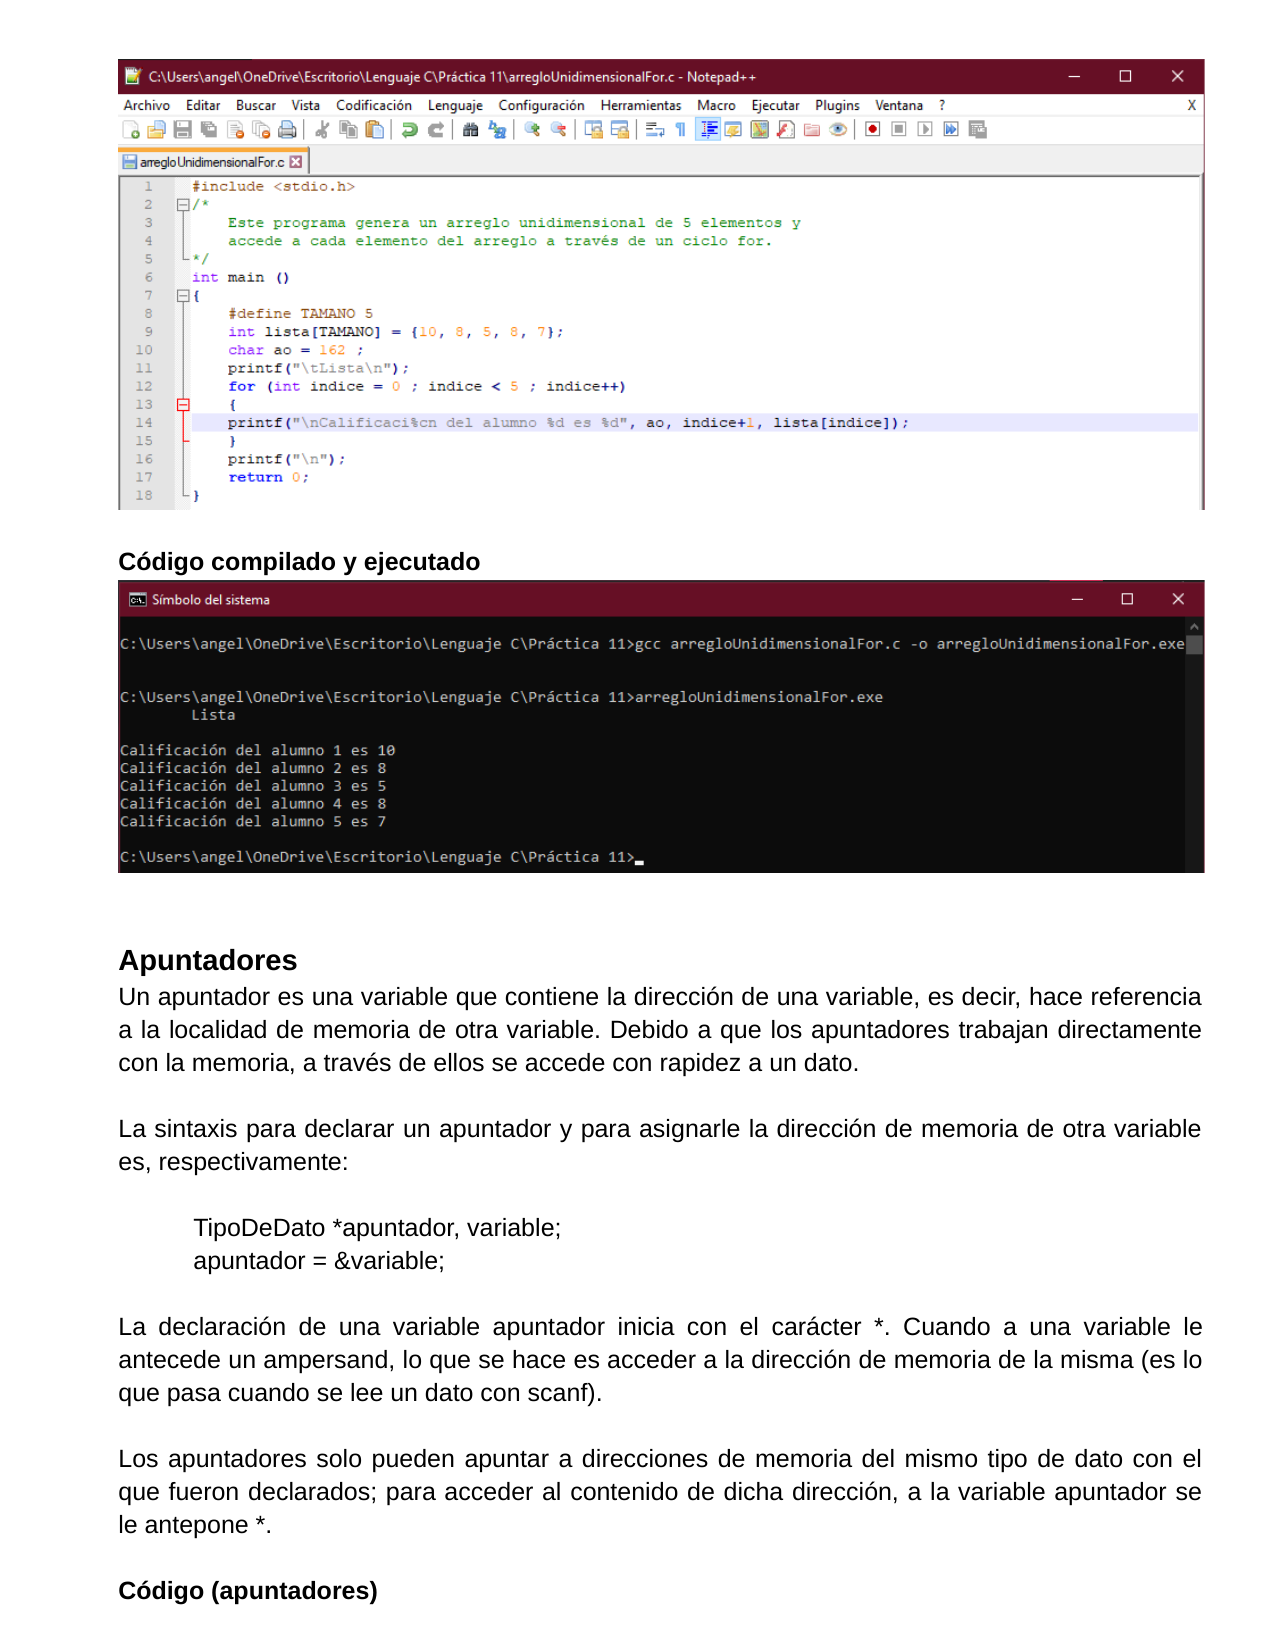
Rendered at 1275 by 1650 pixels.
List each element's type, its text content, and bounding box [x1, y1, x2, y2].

text Un apuntador es una variable que contiene la dirección de una variable, es decir, hace referencia a la localidad de memoria de otra variable. Debido a que los apuntadores trabajan directamente con la memoria, a través de ellos se accede con rapidez a un dato. [118, 982, 1205, 1077]
text apuntador = &variable; [193, 1246, 1205, 1275]
text TipoDeDato *apuntador, variable; [193, 1213, 1205, 1242]
text La sintaxis para declarar un apuntador y para asignarle la dirección de memoria de otra variable es, respectivamente: [118, 1114, 1205, 1176]
text Los apuntadores solo pueden apuntar a direcciones de memoria del mismo tipo de dato con el que fueron declarados; para acceder al contenido de dicha dirección, a la variable apuntador se le antepone *. [118, 1444, 1205, 1539]
text Código (apuntadores) [118, 1576, 1205, 1605]
text Código compilado y ejecutado [118, 547, 1205, 576]
text Apuntadores [118, 943, 1205, 977]
text La declaración de una variable apuntador inicia con el carácter *. Cuando a una variable le antecede un ampersand, lo que se hace es acceder a la dirección de memoria de la misma (es lo que pasa cuando se lee un dato con scanf). [118, 1312, 1205, 1407]
